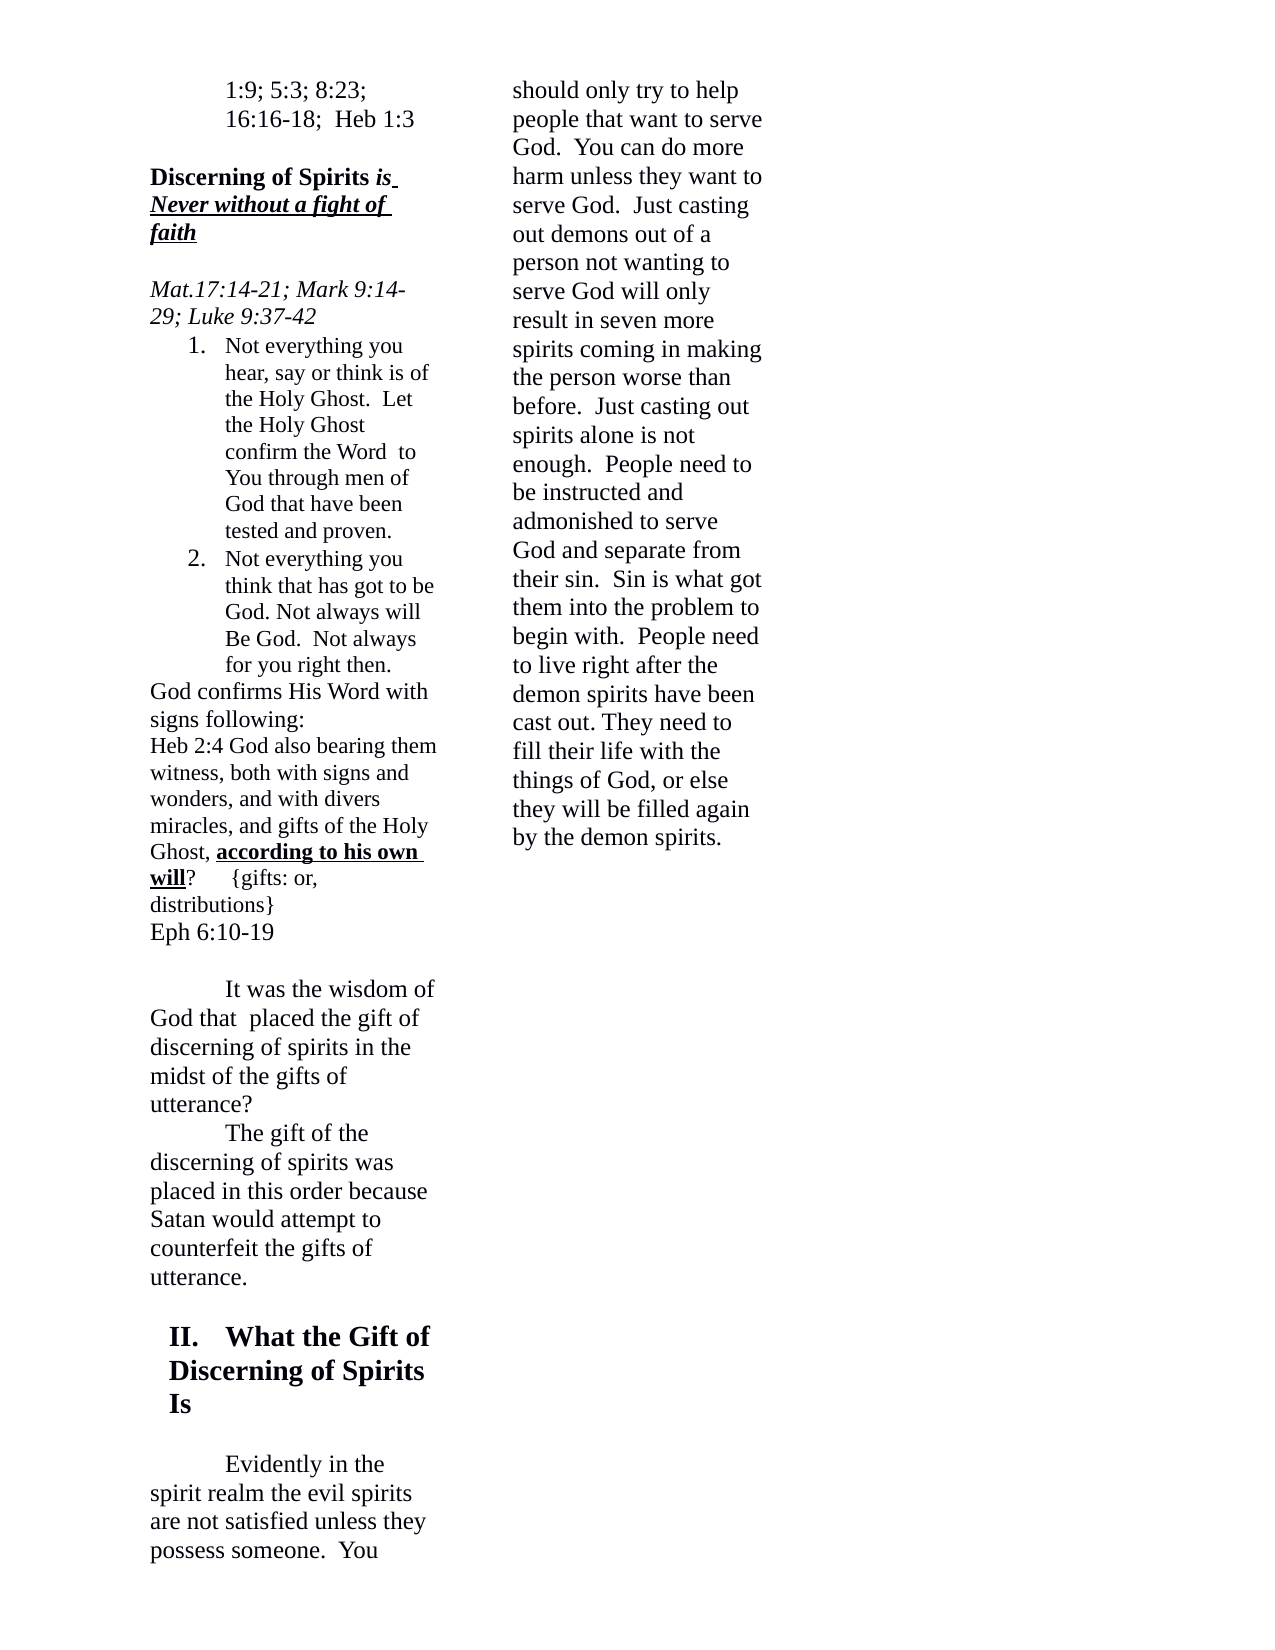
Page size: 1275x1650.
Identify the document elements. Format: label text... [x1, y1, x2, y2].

list 1:9; 5:3; 8:23; 16:16-18; Heb 1:3 [187, 75, 437, 132]
list Not everything you hear, say or think is of the Holy Ghost. Let the Holy Ghost confirm the Word to You through men of God that have been tested and proven. [187, 330, 437, 543]
text It was the wisdom of God that placed the gift of discerning of spirits in the midst of the gifts of utterance? [150, 974, 437, 1118]
text Mat.17:14-21; Mark 9:14-29; Luke 9:37-42 [150, 275, 437, 330]
text Eph 6:10-19 [150, 917, 437, 946]
text Discerning of Spirits is Never without a fight of faith [150, 162, 437, 246]
text The gift of the discerning of spirits was placed in this order because Satan would attempt to counterfeit the gifts of utterance. [150, 1118, 437, 1291]
text II. What the Gift of Discerning of Spirits Is [169, 1319, 437, 1420]
list Not everything you think that has got to be God. Not always will Be God. Not always for you right then. [187, 543, 437, 677]
text Heb 2:4 God also bearing them witness, both with signs and wonders, and with divers miracles, and gifts of the Holy Ghost, according to his own will? {gifts: or, distributions} [150, 733, 437, 917]
text Evidently in the spirit realm the evil spirits are not satisfied unless they possess someone. You [150, 1449, 437, 1564]
text God confirms His Word with signs following: [150, 677, 437, 733]
text should only try to help people that want to serve God. You can do more harm unless they want to serve God. Just casting out demons out of a person not wanting to serve God will only result in seven more spirits coming in making the person worse than before. Just casting out spirits alone is not enough. People need to be instructed and admonished to serve God and separate from their sin. Sin is what got them into the problem to begin with. People need to live right after the demon spirits have been cast out. They need to fill their life with the things of God, or else they will be filled again by the demon spirits. [512, 75, 762, 851]
